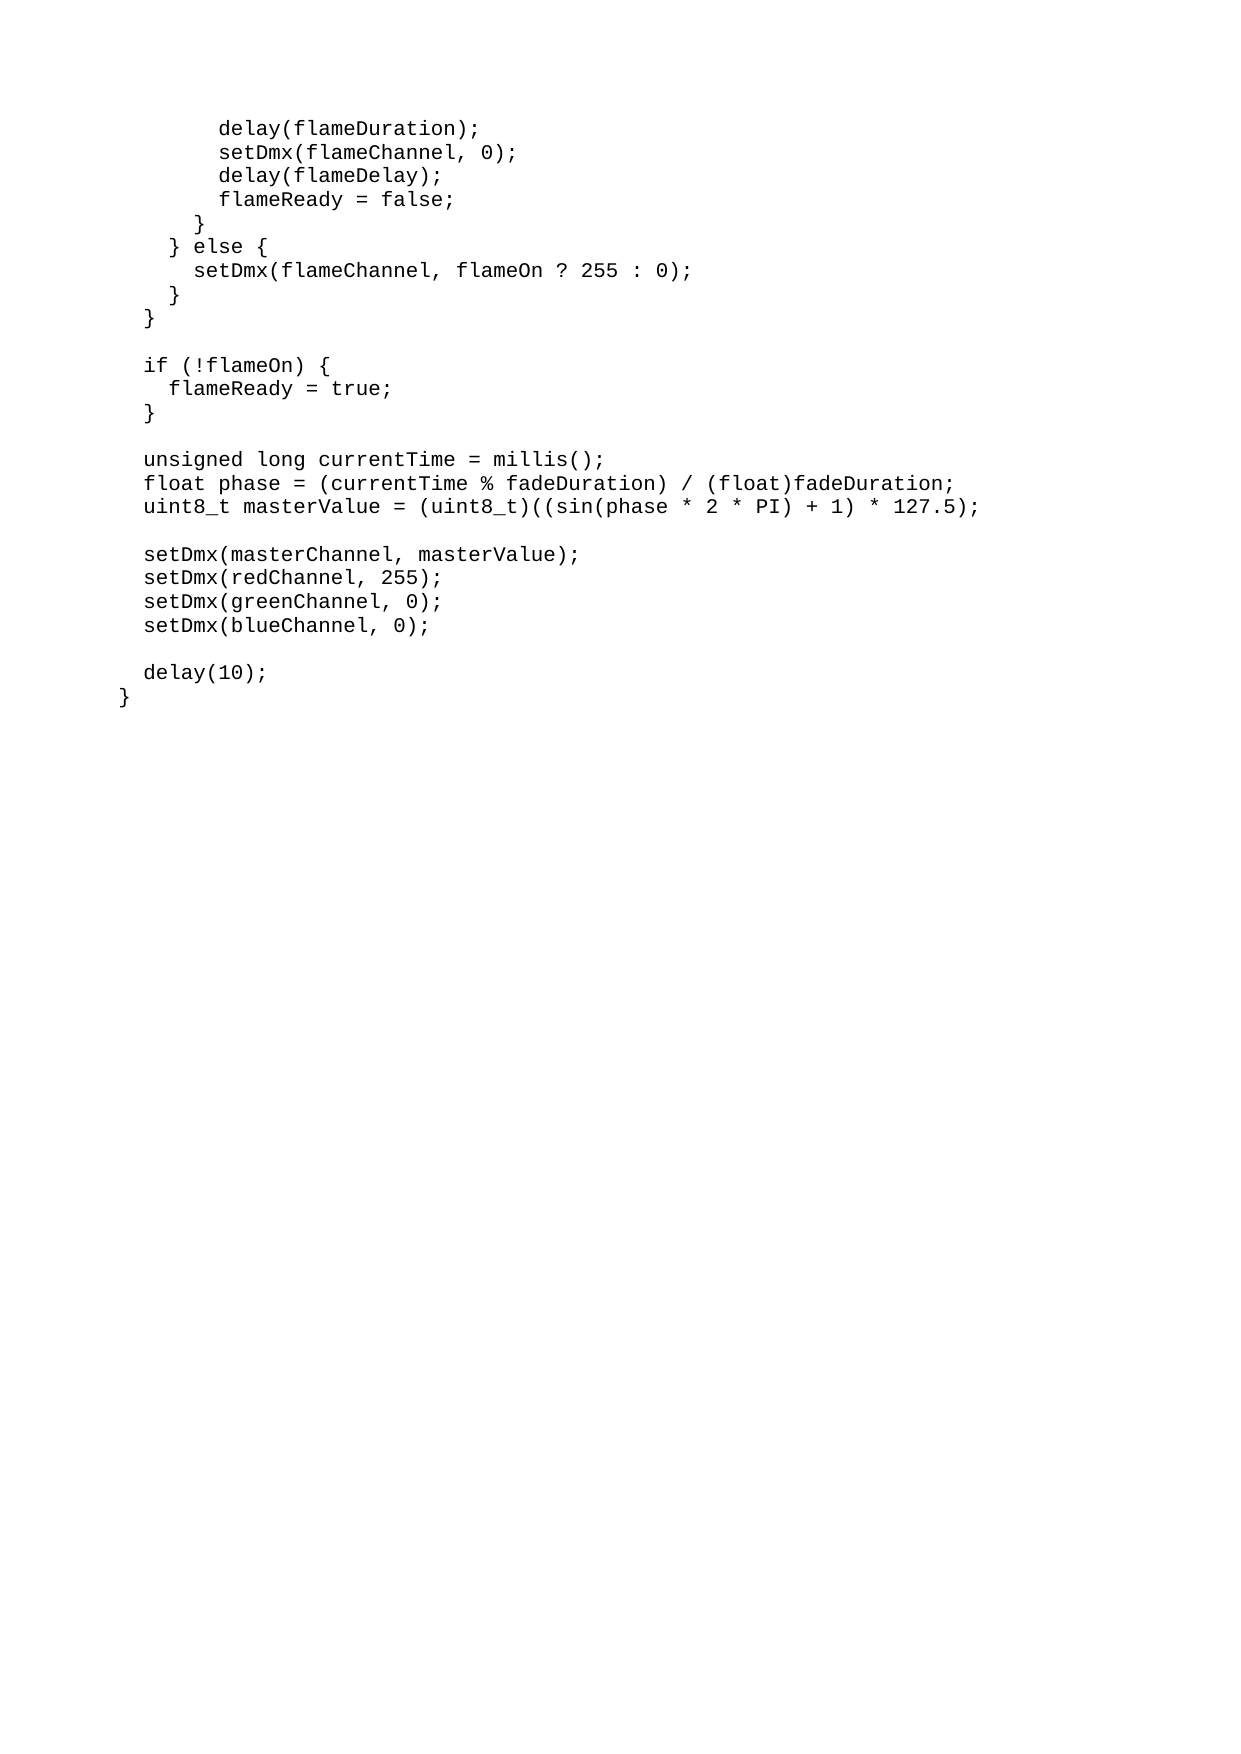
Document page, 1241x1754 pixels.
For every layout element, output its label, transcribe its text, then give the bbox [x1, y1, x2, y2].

text setDmx(blueChannel, 0); [118, 615, 1122, 638]
text if (!flameOn) { [118, 354, 1122, 378]
text flameReady = true; [118, 378, 1122, 402]
text delay(10); [118, 662, 1122, 686]
text } else { [118, 236, 1122, 260]
text setDmx(flameChannel, flameOn ? 255 : 0); [118, 260, 1122, 284]
text setDmx(flameChannel, 0); [118, 142, 1122, 165]
text } [118, 686, 1122, 709]
text setDmx(redChannel, 255); [118, 567, 1122, 591]
text float phase = (currentTime % fadeDuration) / (float)fadeDuration; [118, 473, 1122, 496]
text unsigned long currentTime = millis(); [118, 449, 1122, 473]
text } [118, 402, 1122, 426]
text delay(flameDelay); [118, 165, 1122, 189]
text flameReady = false; [118, 189, 1122, 213]
text } [118, 213, 1122, 236]
text setDmx(greenChannel, 0); [118, 591, 1122, 615]
text setDmx(masterChannel, masterValue); [118, 544, 1122, 567]
text delay(flameDuration); [118, 118, 1122, 142]
text uint8_t masterValue = (uint8_t)((sin(phase * 2 * PI) + 1) * 127.5); [118, 496, 1122, 520]
text } [118, 284, 1122, 307]
text } [118, 307, 1122, 331]
